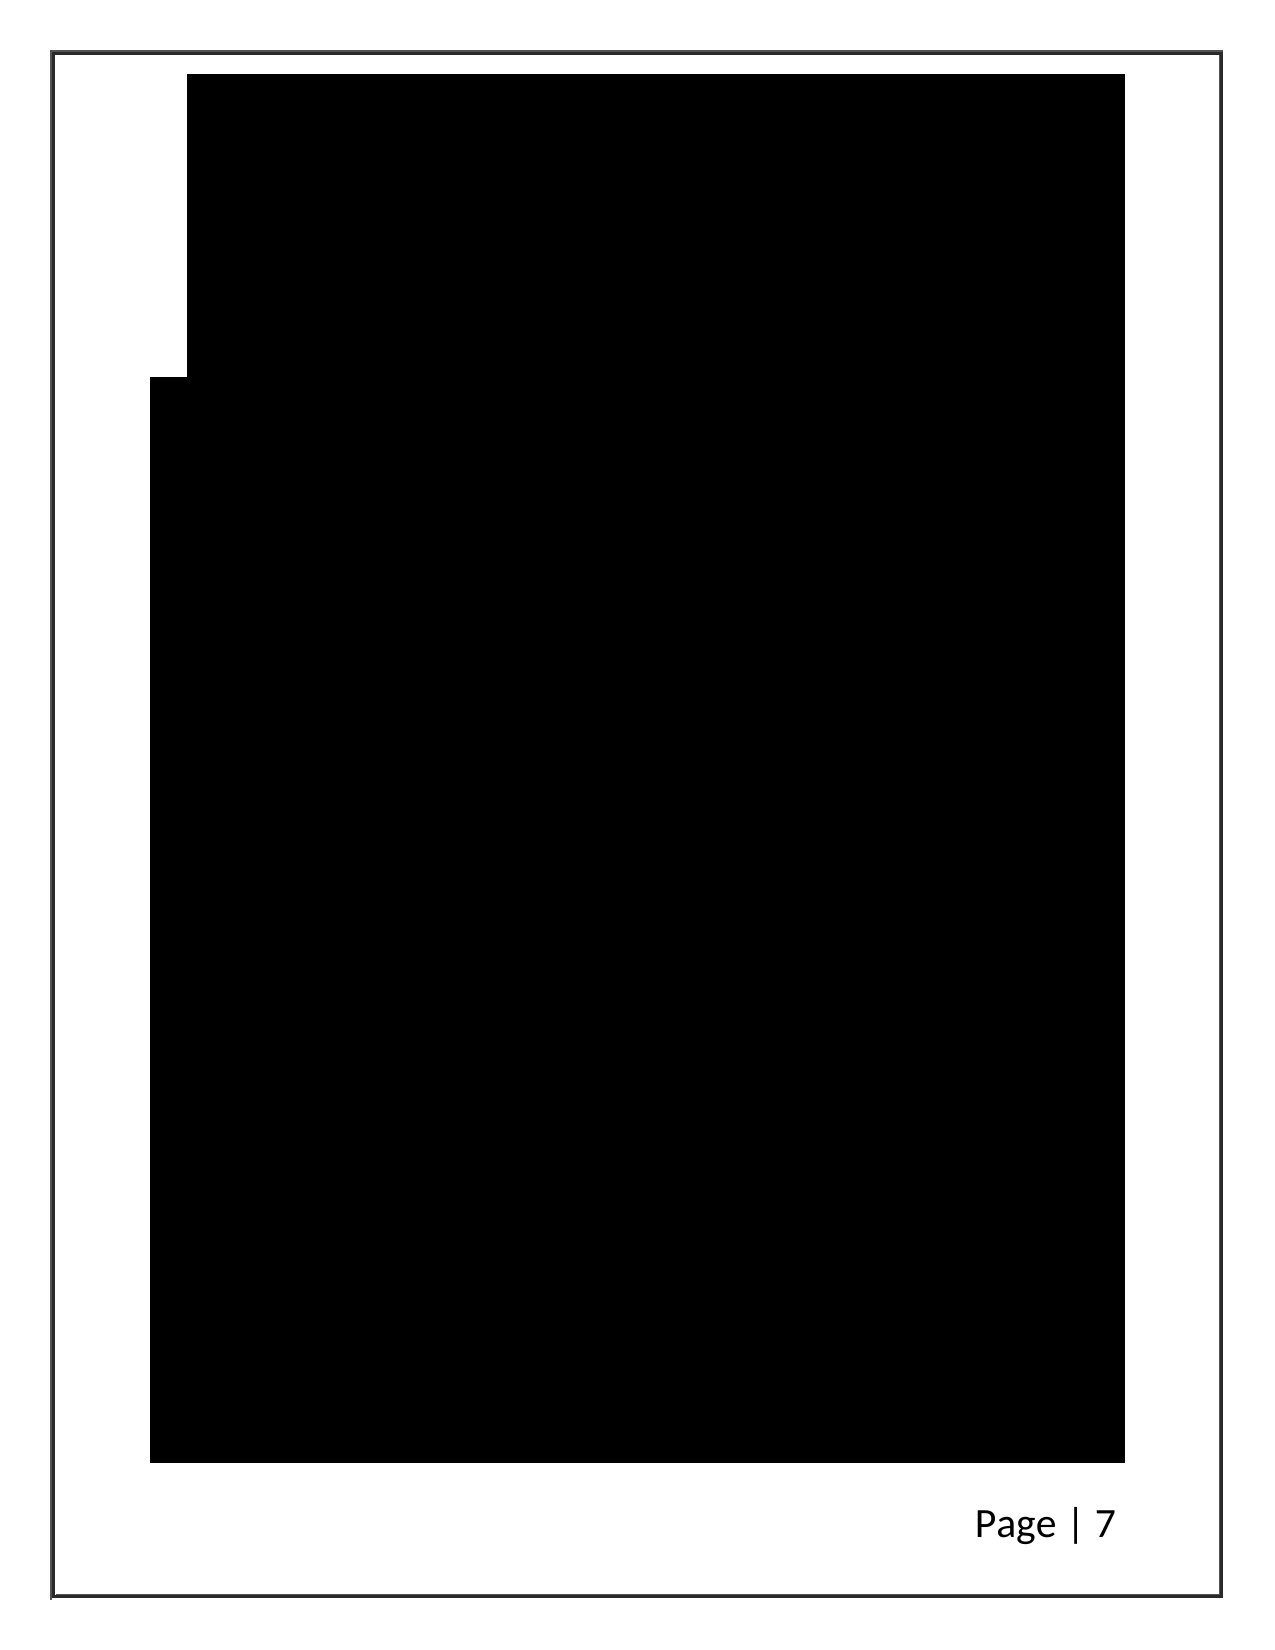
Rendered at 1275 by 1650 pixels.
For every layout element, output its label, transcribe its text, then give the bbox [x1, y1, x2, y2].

list Melee attacks [187, 74, 1125, 136]
list Fast [187, 154, 1125, 216]
list Large number [187, 234, 1125, 297]
list Each kill worth 50 point [187, 314, 1125, 377]
text Scattered around the map you will find a magnitude of guns including current military weapons, futuristic weapons, weapons from pop culture and some straight up insane unexplainable weapons. Weapons can be purchased using points in vending machines positioned around the map as well as our random weapon generator storing all the best weapons. Once you find a weapon suited to your liking it can be upgraded to [150, 829, 1125, 1463]
text Weaponry: [150, 708, 1125, 810]
